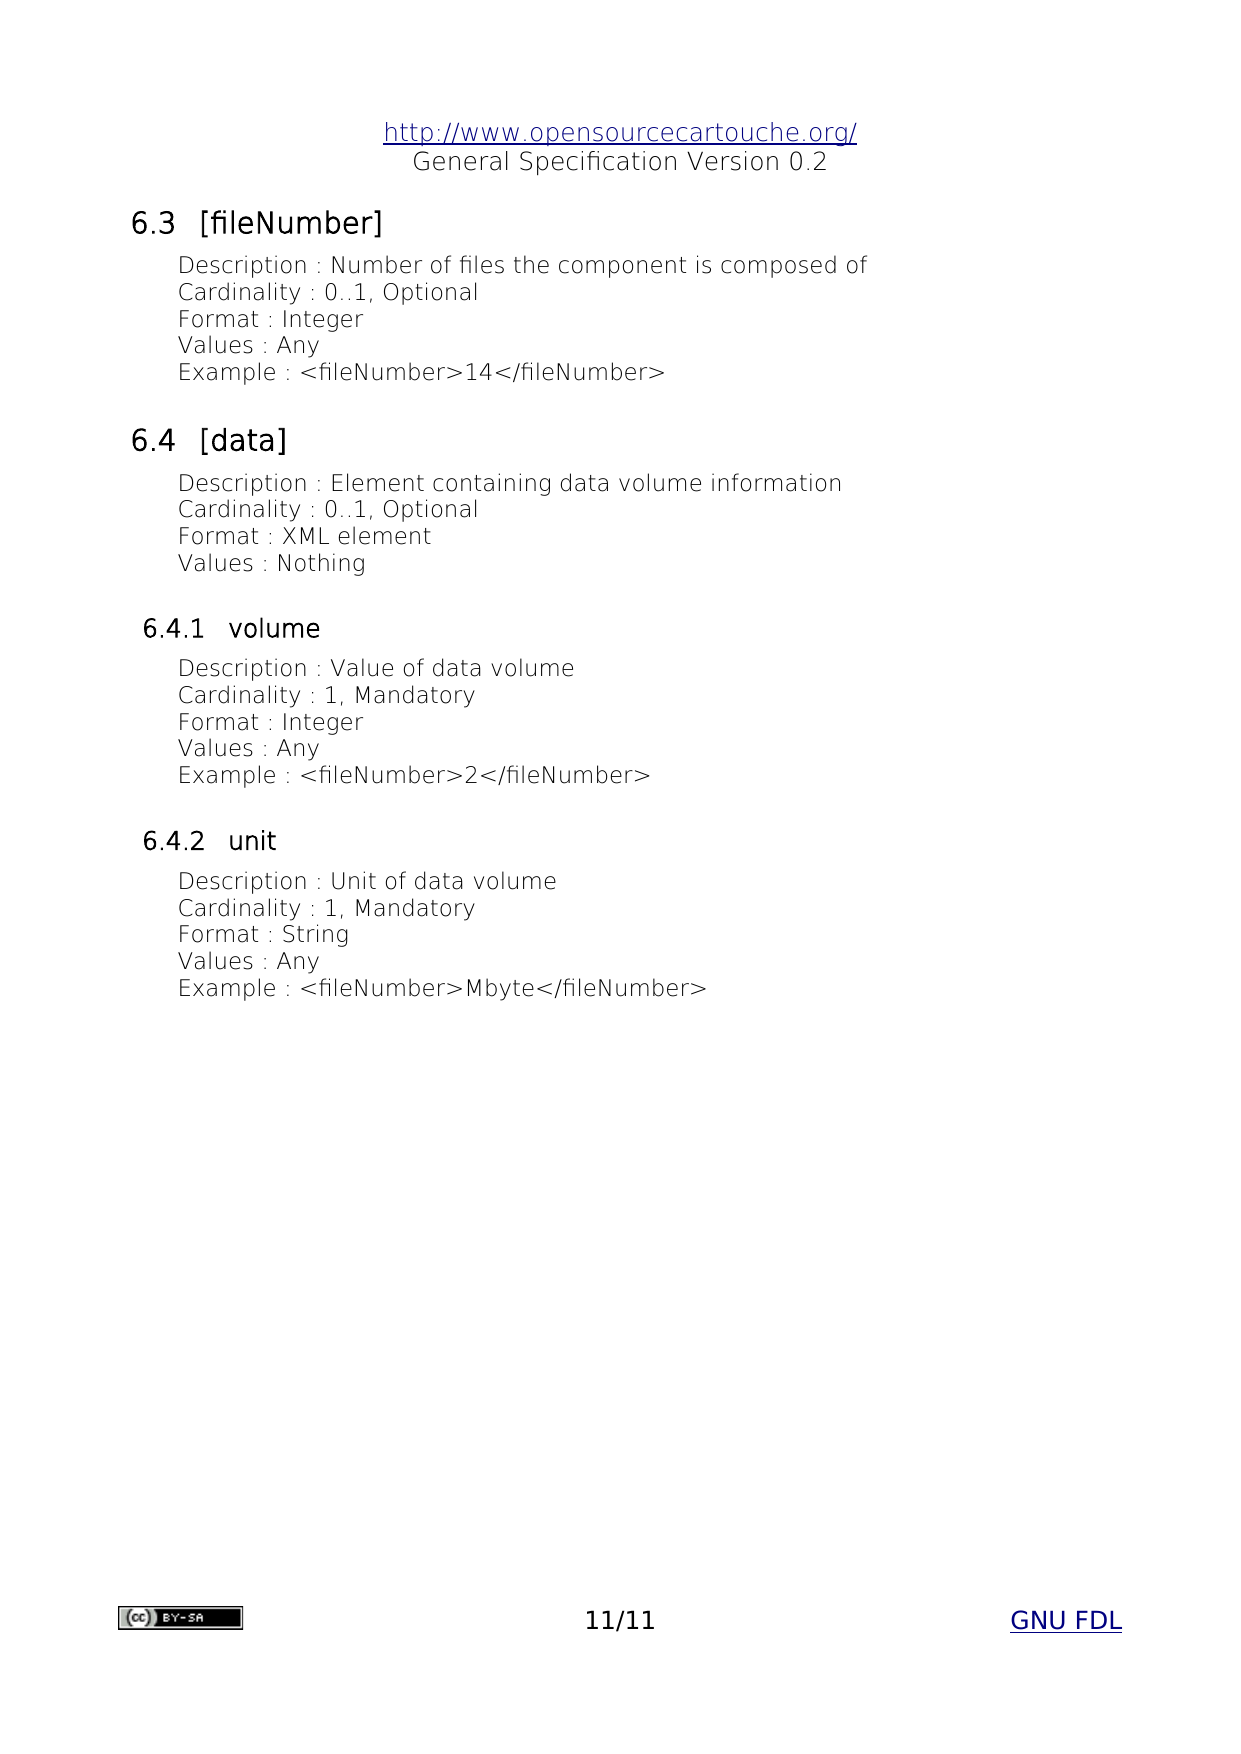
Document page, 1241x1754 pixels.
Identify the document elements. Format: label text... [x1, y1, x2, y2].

subtitle unit [142, 826, 1122, 856]
subtitle Description : Number of files the component is composed of Cardinality : 0..1, Optional Format : Integer Values : Any Example : <fileNumber>14</fileNumber> [177, 252, 1122, 386]
subtitle Description : Element containing data volume information Cardinality : 0..1, Optional Format : XML element Values : Nothing [177, 470, 1122, 576]
subtitle Description : Value of data volume Cardinality : 1, Mandatory Format : Integer Values : Any Example : <fileNumber>2</fileNumber> [177, 656, 1122, 789]
subtitle volume [142, 614, 1122, 643]
picture [118, 1606, 244, 1630]
subtitle [data] [130, 423, 1122, 457]
subtitle [fileNumber] [130, 206, 1122, 240]
subtitle Description : Unit of data volume Cardinality : 1, Mandatory Format : String Values : Any Example : <fileNumber>Mbyte</fileNumber> [177, 868, 1122, 1001]
